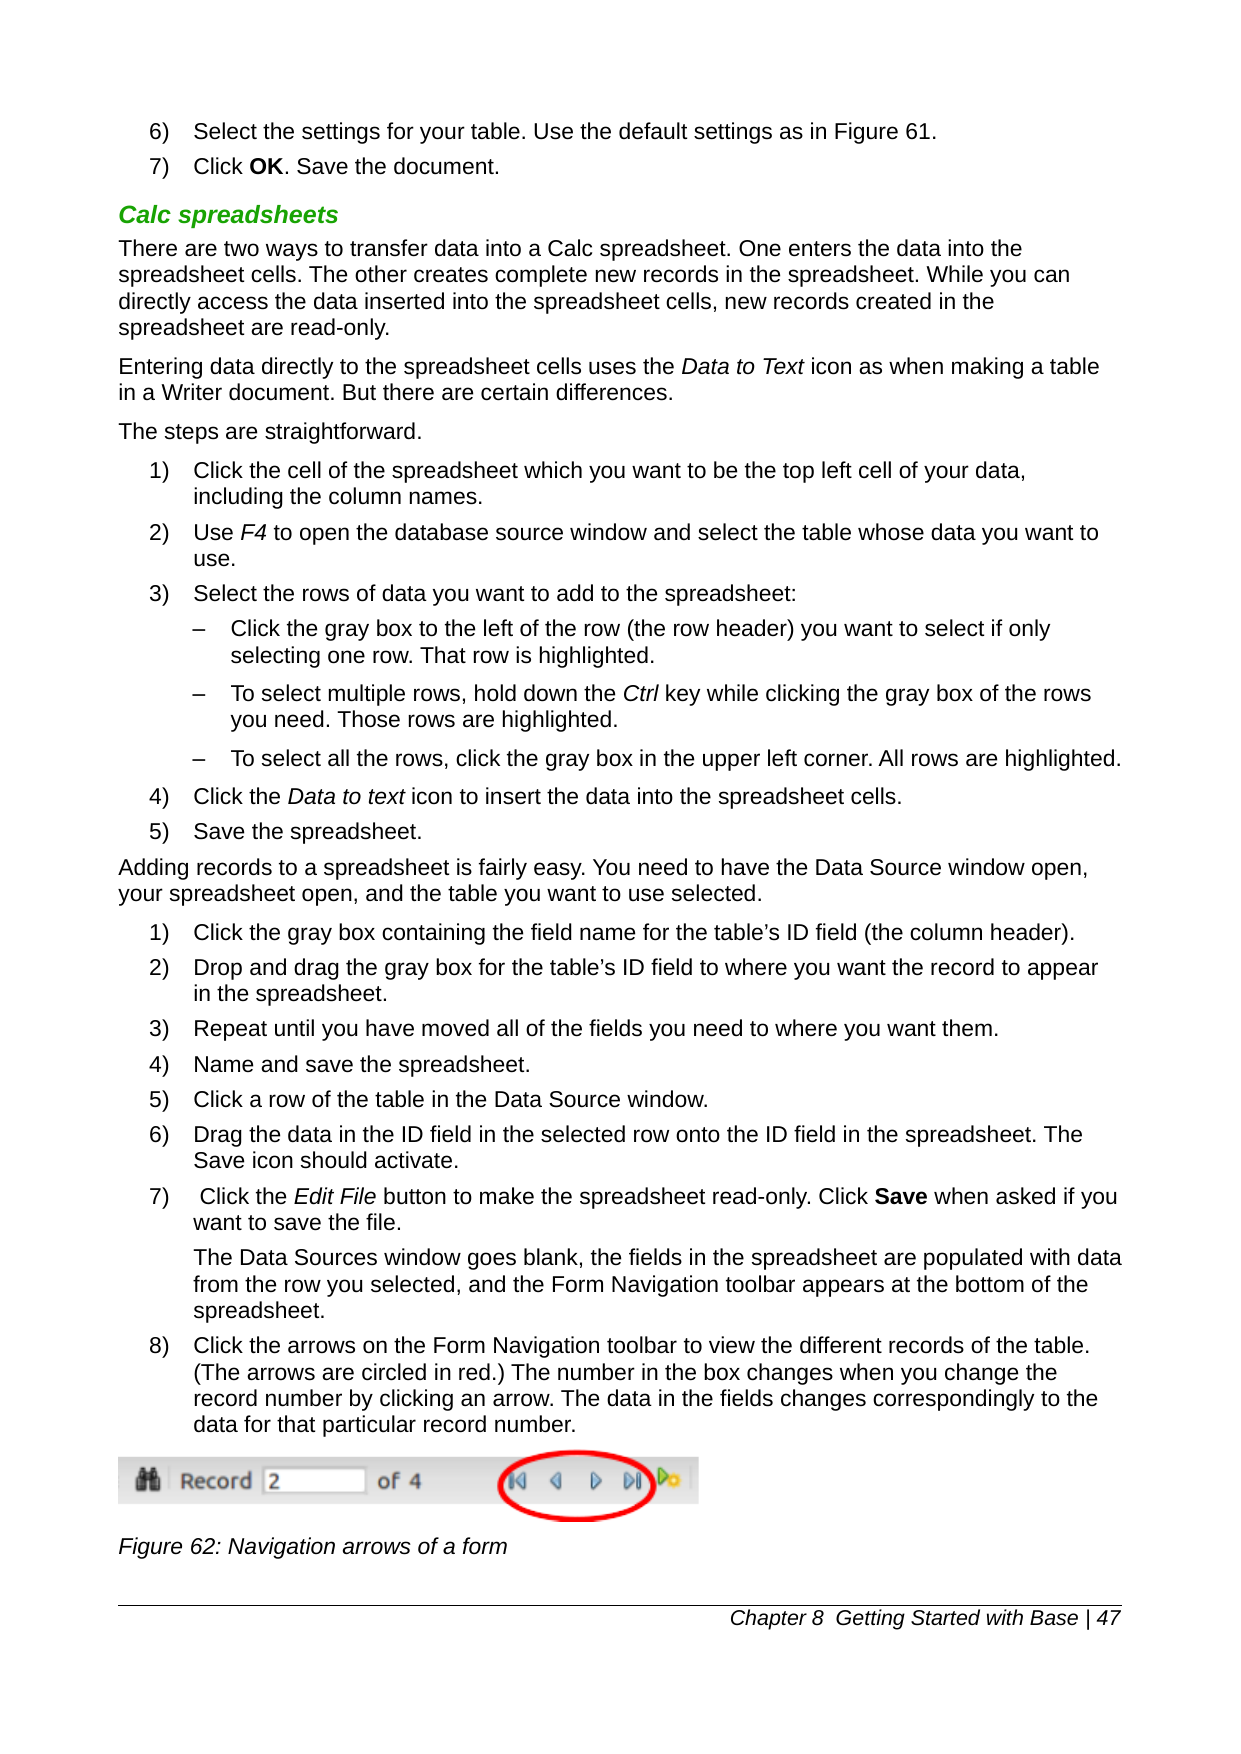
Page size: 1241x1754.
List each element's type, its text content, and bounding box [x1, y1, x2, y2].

list Click a row of the table in the Data Source window. [169, 1086, 1122, 1112]
list Drag the data in the ID field in the selected row onto the ID field in the spreadsheet. The Save icon should activate. [169, 1121, 1122, 1174]
text Figure 62: Navigation arrows of a form [118, 1533, 699, 1559]
list To select all the rows, click the gray box in the upper left corner. All rows are highlighted. [192, 745, 1122, 771]
list Name and save the spreadsheet. [169, 1051, 1122, 1077]
list Select the settings for your table. Use the default settings as in Figure 61. [169, 118, 1122, 144]
list Adding records to a spreadsheet is fairly easy. You need to have the Data Source window open, your spreadsheet open, and the table you want to use selected. [118, 853, 1122, 906]
list Click the arrows on the Form Navigation toolbar to view the different records of the table. (The arrows are circled in red.) The number in the box changes when you change the record number by clicking an arrow. The data in the fields changes correspondingly to the data for that particular record number. [169, 1332, 1122, 1437]
list Use F4 to open the database source window and select the table whose data you want to use. [169, 518, 1122, 571]
list Repeat until you have moved all of the fields you need to where you want them. [169, 1015, 1122, 1042]
list Select the rows of data you want to add to the spreadsheet: [169, 580, 1122, 606]
list The steps are straightforward. [118, 418, 1122, 444]
list The Data Sources window goes blank, the fields in the spreadsheet are populated with data from the row you selected, and the Form Navigation toolbar appears at the bottom of the spreadsheet. [169, 1244, 1122, 1323]
list Click OK. Save the document. [169, 153, 1122, 180]
subtitle Calc spreadsheets [118, 200, 1122, 229]
text There are two ways to transfer data into a Calc spreadsheet. One enters the data into the spreadsheet cells. The other creates complete new records in the spreadsheet. While you can directly access the data inserted into the spreadsheet cells, new records created in the spreadsheet are read-only. [118, 235, 1122, 340]
list Save the spreadsheet. [169, 818, 1122, 844]
list Click the gray box containing the field name for the table’s ID field (the column header). [169, 919, 1122, 945]
list Drop and drag the gray box for the table’s ID field to where you want the record to appear in the spreadsheet. [169, 954, 1122, 1007]
picture [118, 1449, 699, 1522]
list To select multiple rows, hold down the Ctrl key while clicking the gray box of the rows you need. Those rows are highlighted. [192, 680, 1122, 733]
list Click the cell of the spreadsheet which you want to be the top left cell of your data, including the column names. [169, 457, 1122, 510]
list Click the Edit File button to make the spreadsheet read-only. Click Save when asked if you want to save the file. [169, 1183, 1122, 1235]
list Click the Data to text icon to insert the data into the spreadsheet cells. [169, 783, 1122, 809]
list Click the gray box to the left of the row (the row header) you want to select if only selecting one row. That row is highlighted. [192, 615, 1122, 668]
text Entering data directly to the spreadsheet cells uses the Data to Text icon as when making a table in a Writer document. But there are certain differences. [118, 353, 1122, 406]
